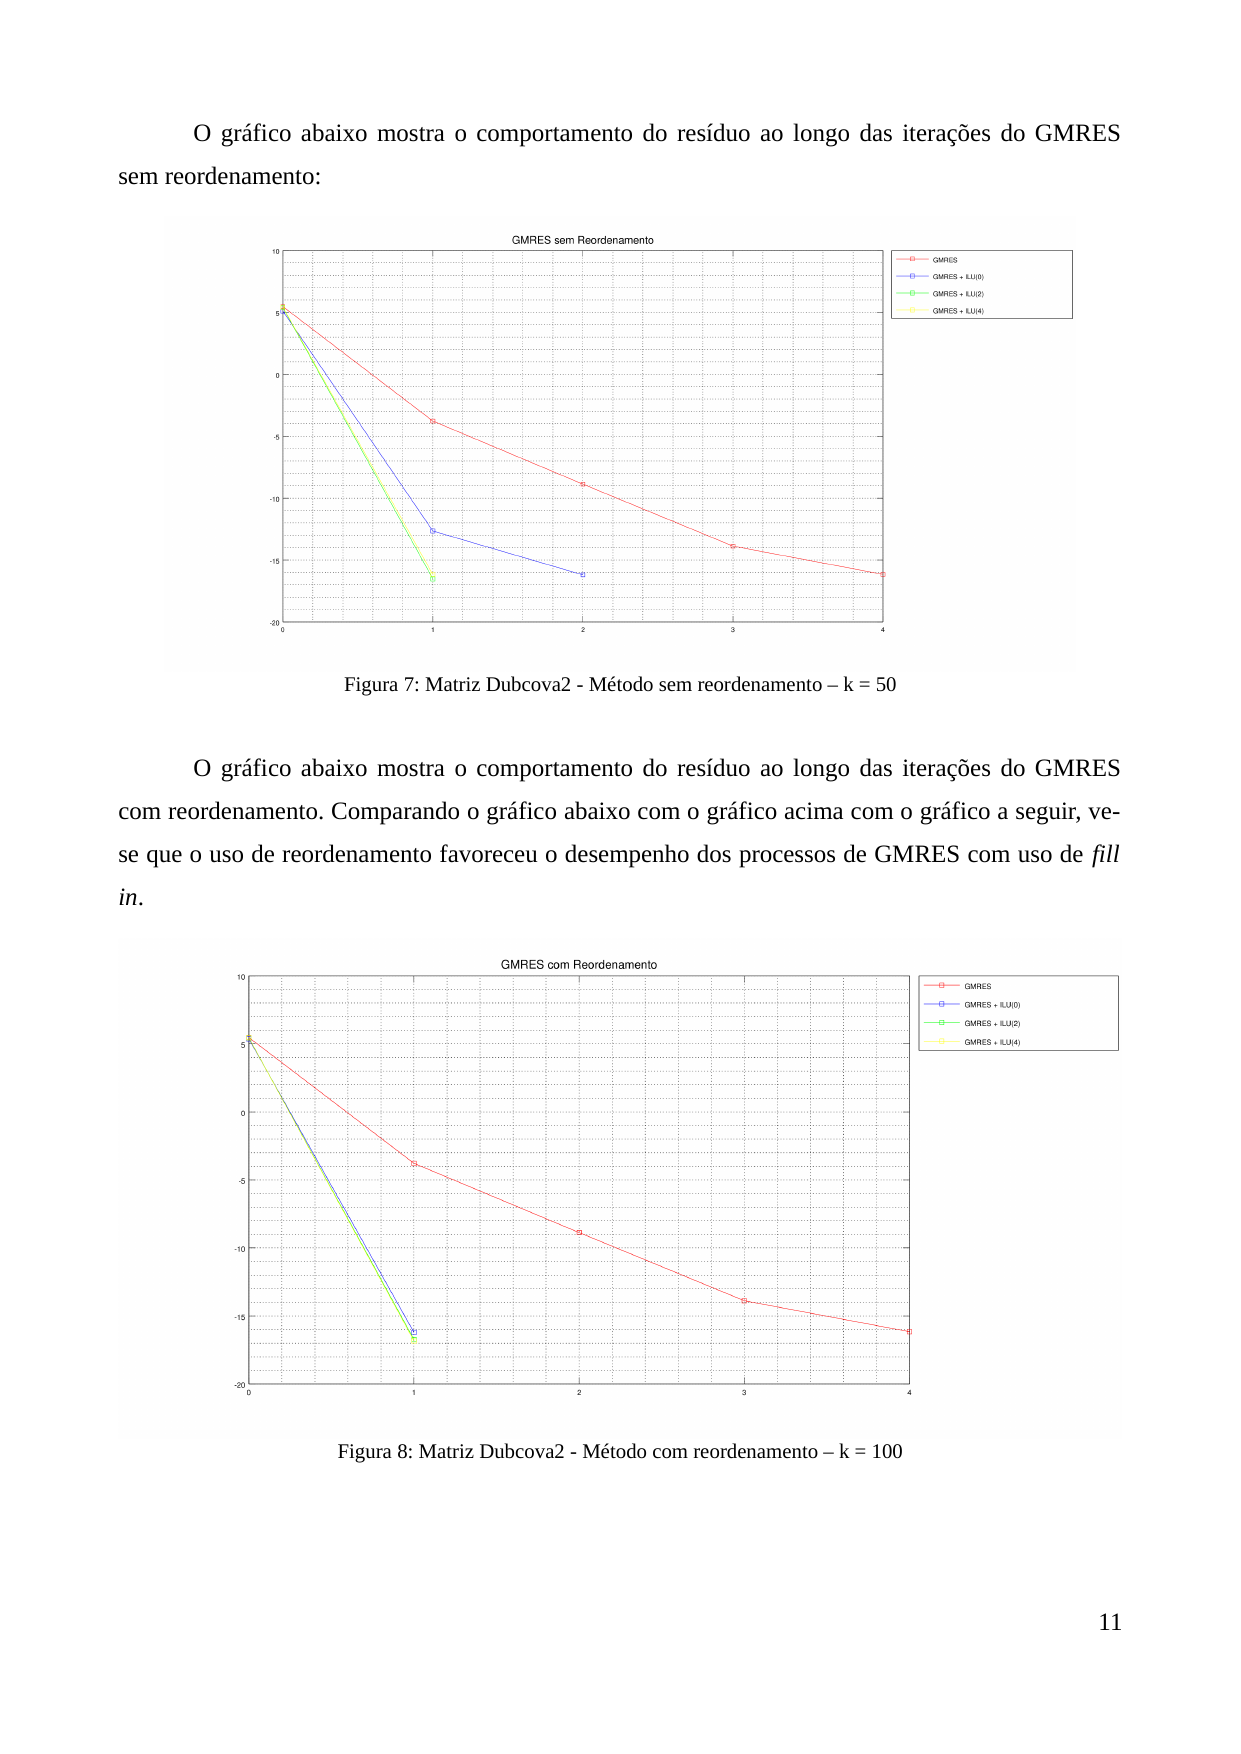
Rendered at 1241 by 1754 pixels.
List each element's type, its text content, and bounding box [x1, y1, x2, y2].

text Figura 8: Matriz Dubcova2 - Método com reordenamento – k = 100 [118, 1439, 1122, 1463]
picture [164, 216, 1077, 672]
text O gráfico abaixo mostra o comportamento do resíduo ao longo das iterações do GMRES sem reordenamento: [118, 118, 1122, 190]
text O gráfico abaixo mostra o comportamento do resíduo ao longo das iterações do GMRES com reordenamento. Comparando o gráfico abaixo com o gráfico acima com o gráfico a seguir, ve-se que o uso de reordenamento favoreceu o desempenho dos processos de GMRES com uso de fill in. [118, 753, 1122, 911]
picture [118, 938, 1123, 1439]
text Figura 7: Matriz Dubcova2 - Método sem reordenamento – k = 50 [164, 672, 1076, 696]
